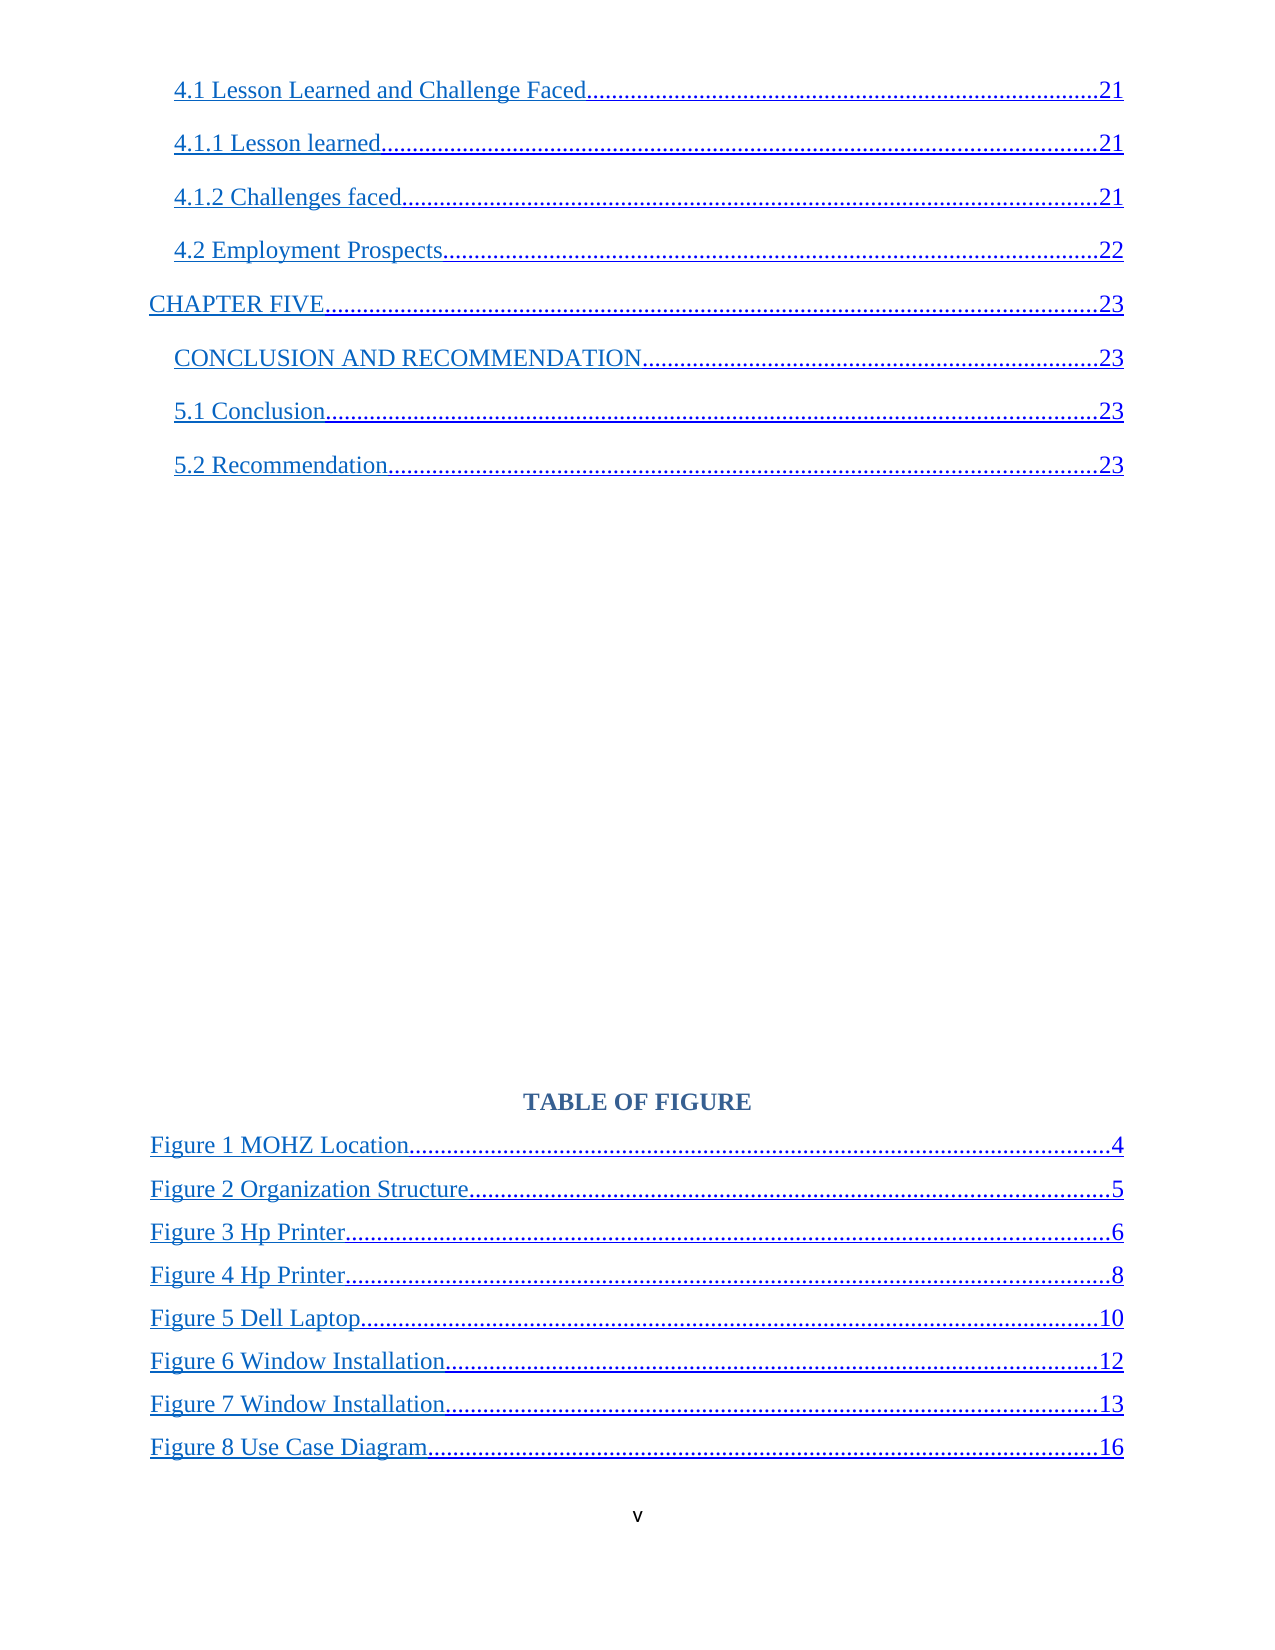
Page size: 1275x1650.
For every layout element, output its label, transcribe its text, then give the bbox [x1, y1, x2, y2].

text Figure 8 Use Case Diagram 16 [150, 1432, 1125, 1461]
text 5.1 Conclusion 23 [174, 396, 1124, 421]
text Figure 7 Window Installation 13 [150, 1389, 1125, 1418]
text Figure 6 Window Installation 12 [150, 1346, 1125, 1375]
text Figure 4 Hp Printer 8 [150, 1260, 1125, 1289]
text 4.1 Lesson Learned and Challenge Faced 21 [174, 75, 1124, 100]
text CONCLUSION AND RECOMMENDATION 23 [174, 343, 1124, 368]
text Figure 5 Dell Laptop 10 [150, 1303, 1125, 1332]
text Figure 3 Hp Printer 6 [150, 1217, 1125, 1246]
text 5.2 Recommendation 23 [174, 450, 1124, 475]
subtitle TABLE OF FIGURE [150, 1087, 1125, 1116]
text Figure 2 Organization Structure 5 [150, 1174, 1125, 1202]
text 4.1.1 Lesson learned 21 [174, 128, 1124, 153]
text 4.1.2 Challenges faced 21 [174, 182, 1124, 207]
text Figure 1 MOHZ Location 4 [150, 1131, 1125, 1159]
text CHAPTER FIVE 23 [149, 289, 1124, 314]
text 4.2 Employment Prospects 22 [174, 236, 1124, 261]
